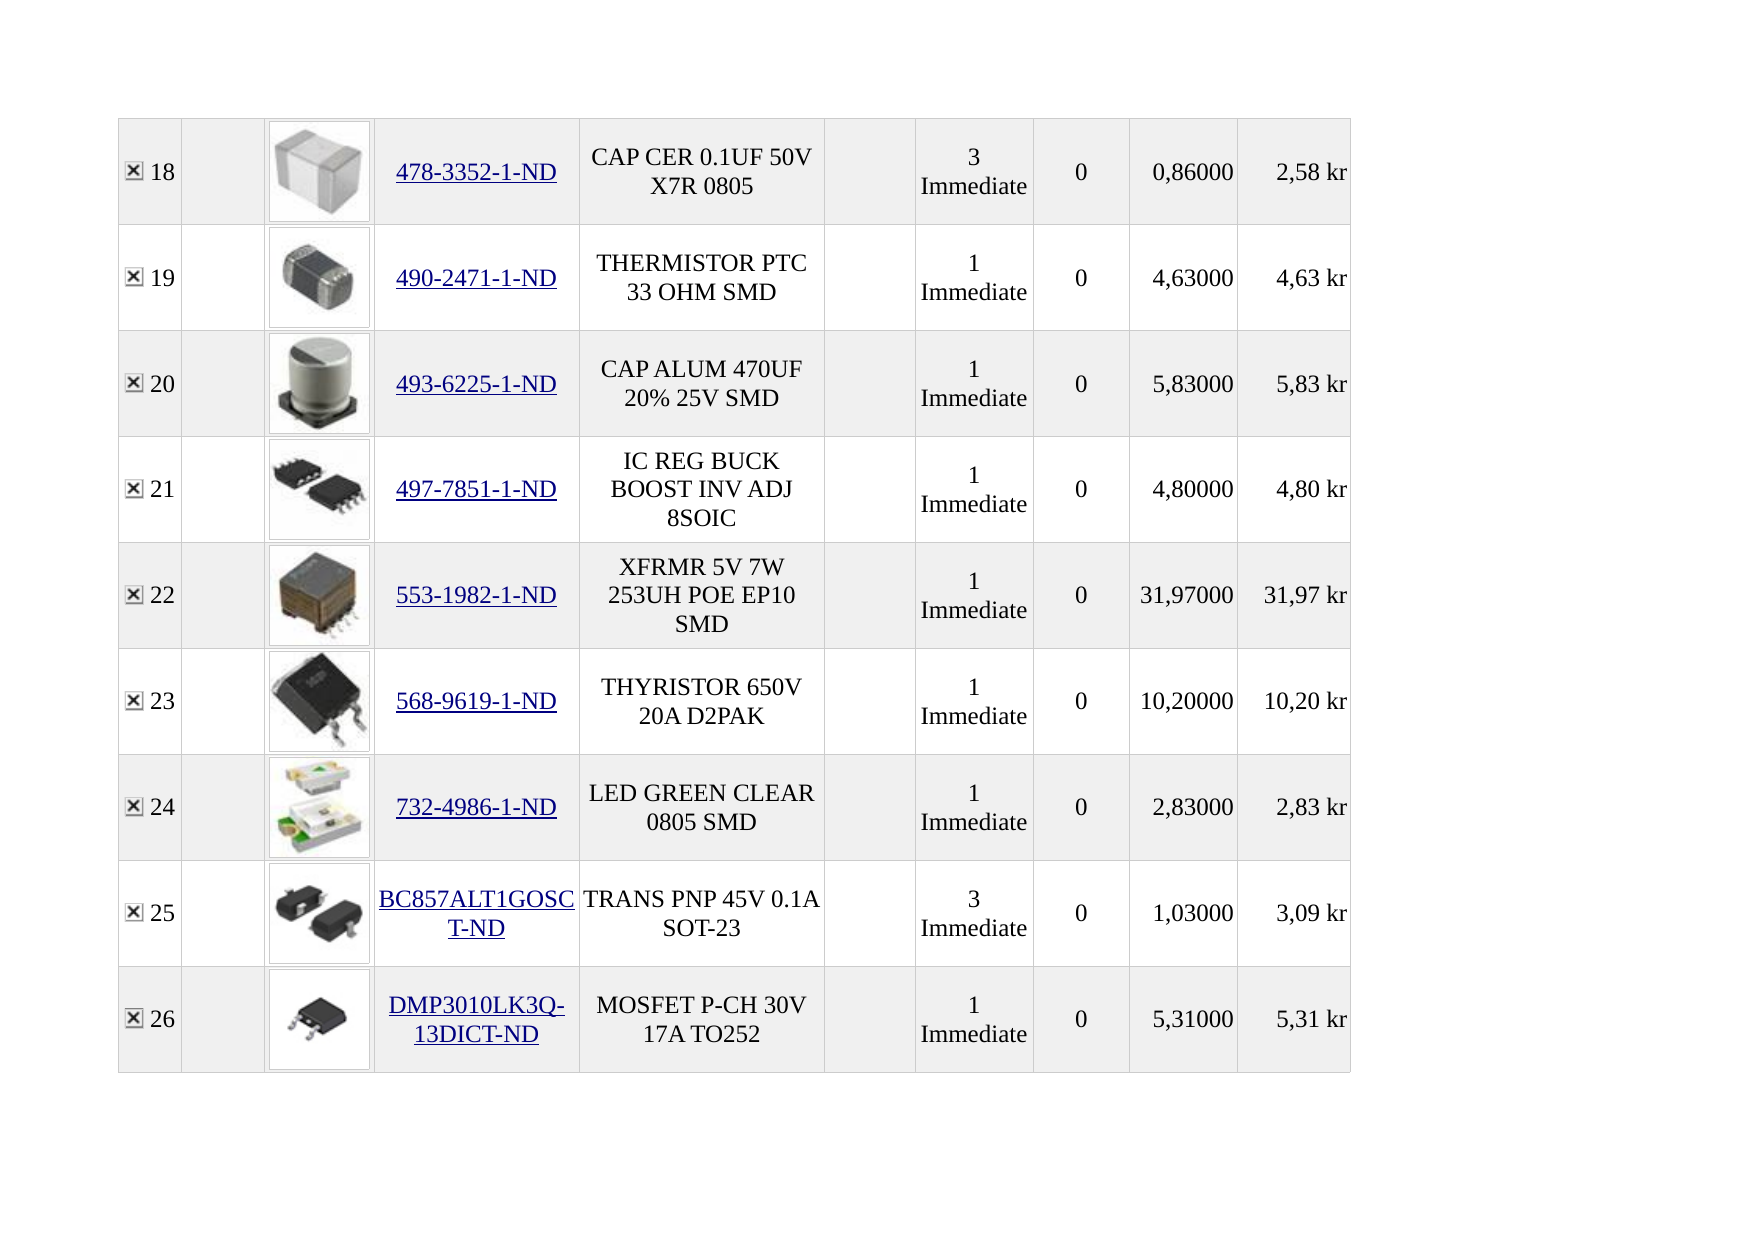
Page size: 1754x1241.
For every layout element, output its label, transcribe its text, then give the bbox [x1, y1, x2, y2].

table_cell 23 [119, 649, 181, 754]
table_cell 0 [1034, 967, 1129, 1072]
picture [126, 798, 143, 816]
table_cell 10,20000 [1130, 649, 1237, 754]
table_cell 4,63 kr [1238, 225, 1350, 330]
table_cell 1 Immediate [916, 649, 1033, 754]
picture [270, 334, 369, 433]
table_cell 3,09 kr [1238, 861, 1350, 966]
table_cell 490-2471-1-ND [375, 225, 579, 330]
picture [270, 652, 369, 751]
table_cell 31,97000 [1130, 543, 1237, 648]
table_cell 0 [1034, 861, 1129, 966]
picture [270, 758, 369, 857]
picture [126, 904, 143, 921]
table_cell [825, 331, 915, 436]
table_cell [825, 967, 915, 1072]
table_cell [825, 119, 915, 224]
table_cell [265, 967, 374, 1072]
table_cell 3 Immediate [916, 861, 1033, 966]
table_cell 21 [119, 437, 181, 542]
table_cell [265, 331, 374, 436]
table_cell [265, 225, 374, 330]
table_cell 22 [119, 543, 181, 648]
table_cell [182, 861, 264, 966]
table_cell 31,97 kr [1238, 543, 1350, 648]
table_cell 1 Immediate [916, 755, 1033, 860]
table_cell 2,58 kr [1238, 119, 1350, 224]
table_cell [825, 649, 915, 754]
table_cell 0 [1034, 437, 1129, 542]
table_cell [265, 119, 374, 224]
picture [126, 480, 143, 498]
picture [270, 122, 369, 221]
picture [126, 374, 143, 392]
table_cell [265, 437, 374, 542]
table_cell [825, 861, 915, 966]
table_cell BC857ALT1GOSCT-ND [375, 861, 579, 966]
table_cell [182, 649, 264, 754]
table_cell 568-9619-1-ND [375, 649, 579, 754]
table_cell DMP3010LK3Q-13DICT-ND [375, 967, 579, 1072]
picture [270, 970, 369, 1069]
table_cell 2,83000 [1130, 755, 1237, 860]
picture [126, 692, 143, 710]
table_cell XFRMR 5V 7W 253UH POE EP10 SMD [580, 543, 824, 648]
table_cell 25 [119, 861, 181, 966]
table_cell 4,80 kr [1238, 437, 1350, 542]
table_cell 1 Immediate [916, 543, 1033, 648]
table_cell CAP CER 0.1UF 50V X7R 0805 [580, 119, 824, 224]
table_cell 4,80000 [1130, 437, 1237, 542]
table_cell [182, 331, 264, 436]
table_cell 5,83000 [1130, 331, 1237, 436]
table_cell LED GREEN CLEAR 0805 SMD [580, 755, 824, 860]
table_cell [825, 755, 915, 860]
table_cell 478-3352-1-ND [375, 119, 579, 224]
table_cell 493-6225-1-ND [375, 331, 579, 436]
table_cell [265, 755, 374, 860]
table_cell 497-7851-1-ND [375, 437, 579, 542]
table_cell 553-1982-1-ND [375, 543, 579, 648]
table_cell 5,31 kr [1238, 967, 1350, 1072]
picture [126, 1010, 143, 1028]
picture [270, 440, 369, 539]
table_cell 19 [119, 225, 181, 330]
table_cell 0 [1034, 755, 1129, 860]
table_cell 0 [1034, 649, 1129, 754]
table_cell 0,86000 [1130, 119, 1237, 224]
table_cell 10,20 kr [1238, 649, 1350, 754]
table_cell 0 [1034, 225, 1129, 330]
table_cell 2,83 kr [1238, 755, 1350, 860]
table_cell [182, 437, 264, 542]
picture [126, 586, 143, 604]
table_cell 1 Immediate [916, 437, 1033, 542]
table_cell 1 Immediate [916, 331, 1033, 436]
table_cell 18 [119, 119, 181, 224]
table_cell 5,31000 [1130, 967, 1237, 1072]
table_cell 3 Immediate [916, 119, 1033, 224]
picture [270, 228, 369, 327]
table_cell [182, 543, 264, 648]
table_cell 5,83 kr [1238, 331, 1350, 436]
table_cell 1 Immediate [916, 225, 1033, 330]
table_cell [825, 437, 915, 542]
table_cell [265, 543, 374, 648]
table_cell 1 Immediate [916, 967, 1033, 1072]
table_cell [182, 967, 264, 1072]
table_cell IC REG BUCK BOOST INV ADJ 8SOIC [580, 437, 824, 542]
table_cell 26 [119, 967, 181, 1072]
table_cell 0 [1034, 119, 1129, 224]
table_cell THYRISTOR 650V 20A D2PAK [580, 649, 824, 754]
table_cell 1,03000 [1130, 861, 1237, 966]
table_cell [182, 225, 264, 330]
table_cell 24 [119, 755, 181, 860]
table_cell TRANS PNP 45V 0.1A SOT-23 [580, 861, 824, 966]
table_cell [265, 649, 374, 754]
picture [126, 162, 143, 180]
table_cell MOSFET P-CH 30V 17A TO252 [580, 967, 824, 1072]
table_cell CAP ALUM 470UF 20% 25V SMD [580, 331, 824, 436]
table_cell 0 [1034, 331, 1129, 436]
table_cell THERMISTOR PTC 33 OHM SMD [580, 225, 824, 330]
table_cell [265, 861, 374, 966]
table_cell 4,63000 [1130, 225, 1237, 330]
picture [270, 864, 369, 963]
picture [270, 546, 369, 645]
table_cell [182, 755, 264, 860]
picture [126, 268, 143, 286]
table_cell [825, 543, 915, 648]
table_cell 0 [1034, 543, 1129, 648]
table_cell [182, 119, 264, 224]
table_cell 732-4986-1-ND [375, 755, 579, 860]
table_cell 20 [119, 331, 181, 436]
table_cell [825, 225, 915, 330]
